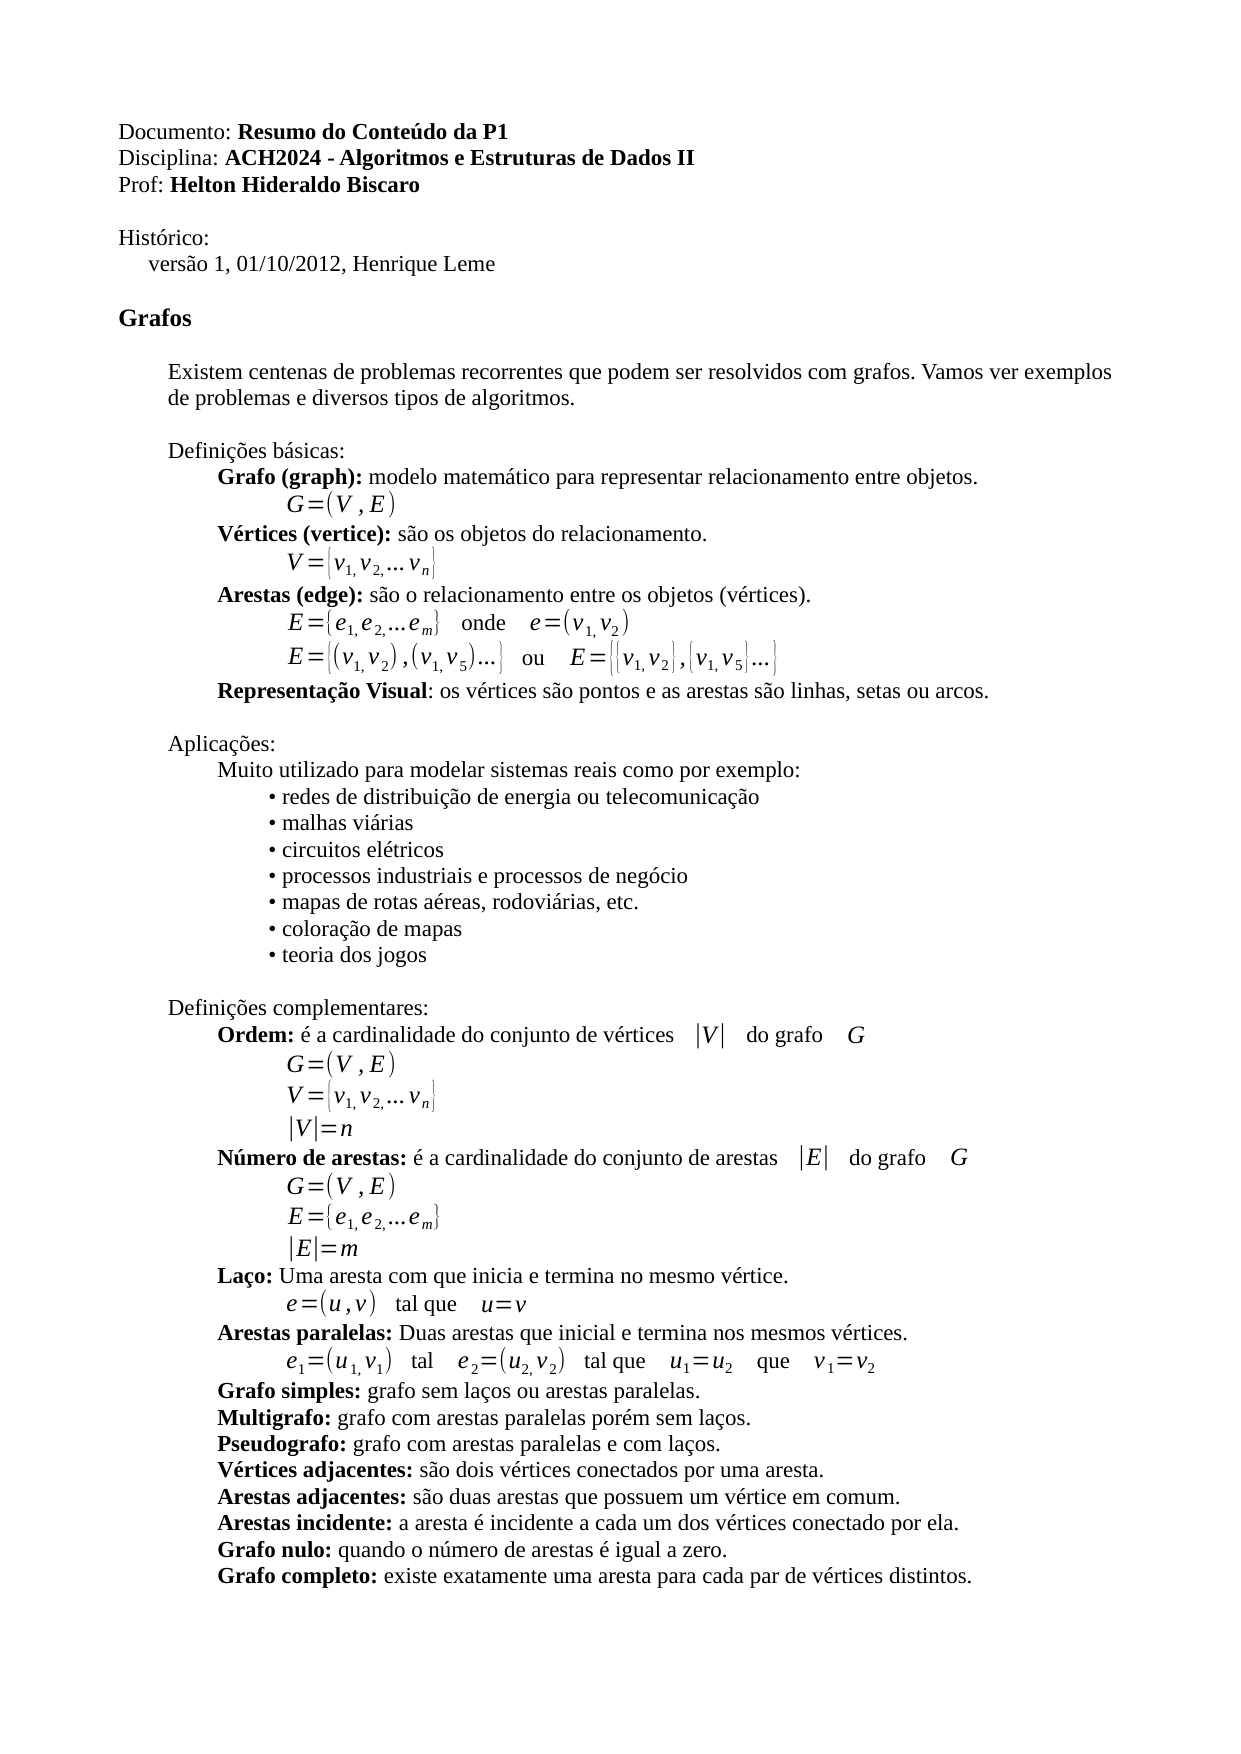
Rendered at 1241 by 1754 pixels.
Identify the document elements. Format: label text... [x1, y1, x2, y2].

text • circuitos elétricos [268, 836, 1122, 862]
text Vértices (vertice): são os objetos do relacionamento. [217, 520, 1122, 546]
text Muito utilizado para modelar sistemas reais como por exemplo: [217, 757, 1122, 783]
text • mapas de rotas aéreas, rodoviárias, etc. [268, 888, 1122, 915]
text Documento: Resumo do Conteúdo da P1 [118, 118, 1122, 144]
text Definições complementares: [168, 994, 1122, 1020]
text Laço: Uma aresta com que inicia e termina no mesmo vértice. [217, 1262, 1122, 1289]
text Número de arestas: é a cardinalidade do conjunto de arestasdo grafo [217, 1143, 1122, 1172]
text Vértices adjacentes: são dois vértices conectados por uma aresta. [217, 1457, 1122, 1483]
text Aplicações: [168, 730, 1122, 757]
text Arestas paralelas: Duas arestas que inicial e termina nos mesmos vértices. [217, 1319, 1122, 1345]
text Grafo (graph): modelo matemático para representar relacionamento entre objetos. [217, 463, 1122, 489]
text versão 1, 01/10/2012, Henrique Leme [148, 250, 1122, 276]
text Grafo nulo: quando o número de arestas é igual a zero. [217, 1536, 1122, 1562]
text Ordem: é a cardinalidade do conjunto de vérticesdo grafo [217, 1020, 1122, 1049]
text Grafo simples: grafo sem laços ou arestas paralelas. [217, 1377, 1122, 1404]
text Disciplina: ACH2024 - Algoritmos e Estruturas de Dados II [118, 144, 1122, 171]
text onde [268, 607, 1122, 639]
text Grafos [118, 303, 1122, 331]
text Histórico: [118, 223, 1122, 250]
text Representação Visual: os vértices são pontos e as arestas são linhas, setas ou arcos. [217, 677, 1122, 704]
text Arestas (edge): são o relacionamento entre os objetos (vértices). [217, 581, 1122, 607]
text • coloração de mapas [268, 915, 1122, 941]
text Multigrafo: grafo com arestas paralelas porém sem laços. [217, 1404, 1122, 1430]
text • redes de distribuição de energia ou telecomunicação [268, 783, 1122, 809]
text Arestas adjacentes: são duas arestas que possuem um vértice em comum. [217, 1483, 1122, 1509]
text ou [268, 639, 1122, 677]
text Arestas incidente: a aresta é incidente a cada um dos vértices conectado por ela. [217, 1509, 1122, 1536]
text tal tal que que [268, 1345, 1122, 1377]
text • processos industriais e processos de negócio [268, 862, 1122, 888]
text • malhas viárias [268, 809, 1122, 836]
text Pseudografo: grafo com arestas paralelas e com laços. [217, 1430, 1122, 1457]
text • teoria dos jogos [268, 941, 1122, 967]
text Grafo completo: existe exatamente uma aresta para cada par de vértices distintos. [217, 1562, 1122, 1588]
text tal que [268, 1289, 1122, 1319]
text Prof: Helton Hideraldo Biscaro [118, 171, 1122, 197]
text Definições básicas: [168, 437, 1122, 463]
text Existem centenas de problemas recorrentes que podem ser resolvidos com grafos. Vamos ver exemplos de problemas e diversos tipos de algoritmos. [168, 358, 1122, 410]
